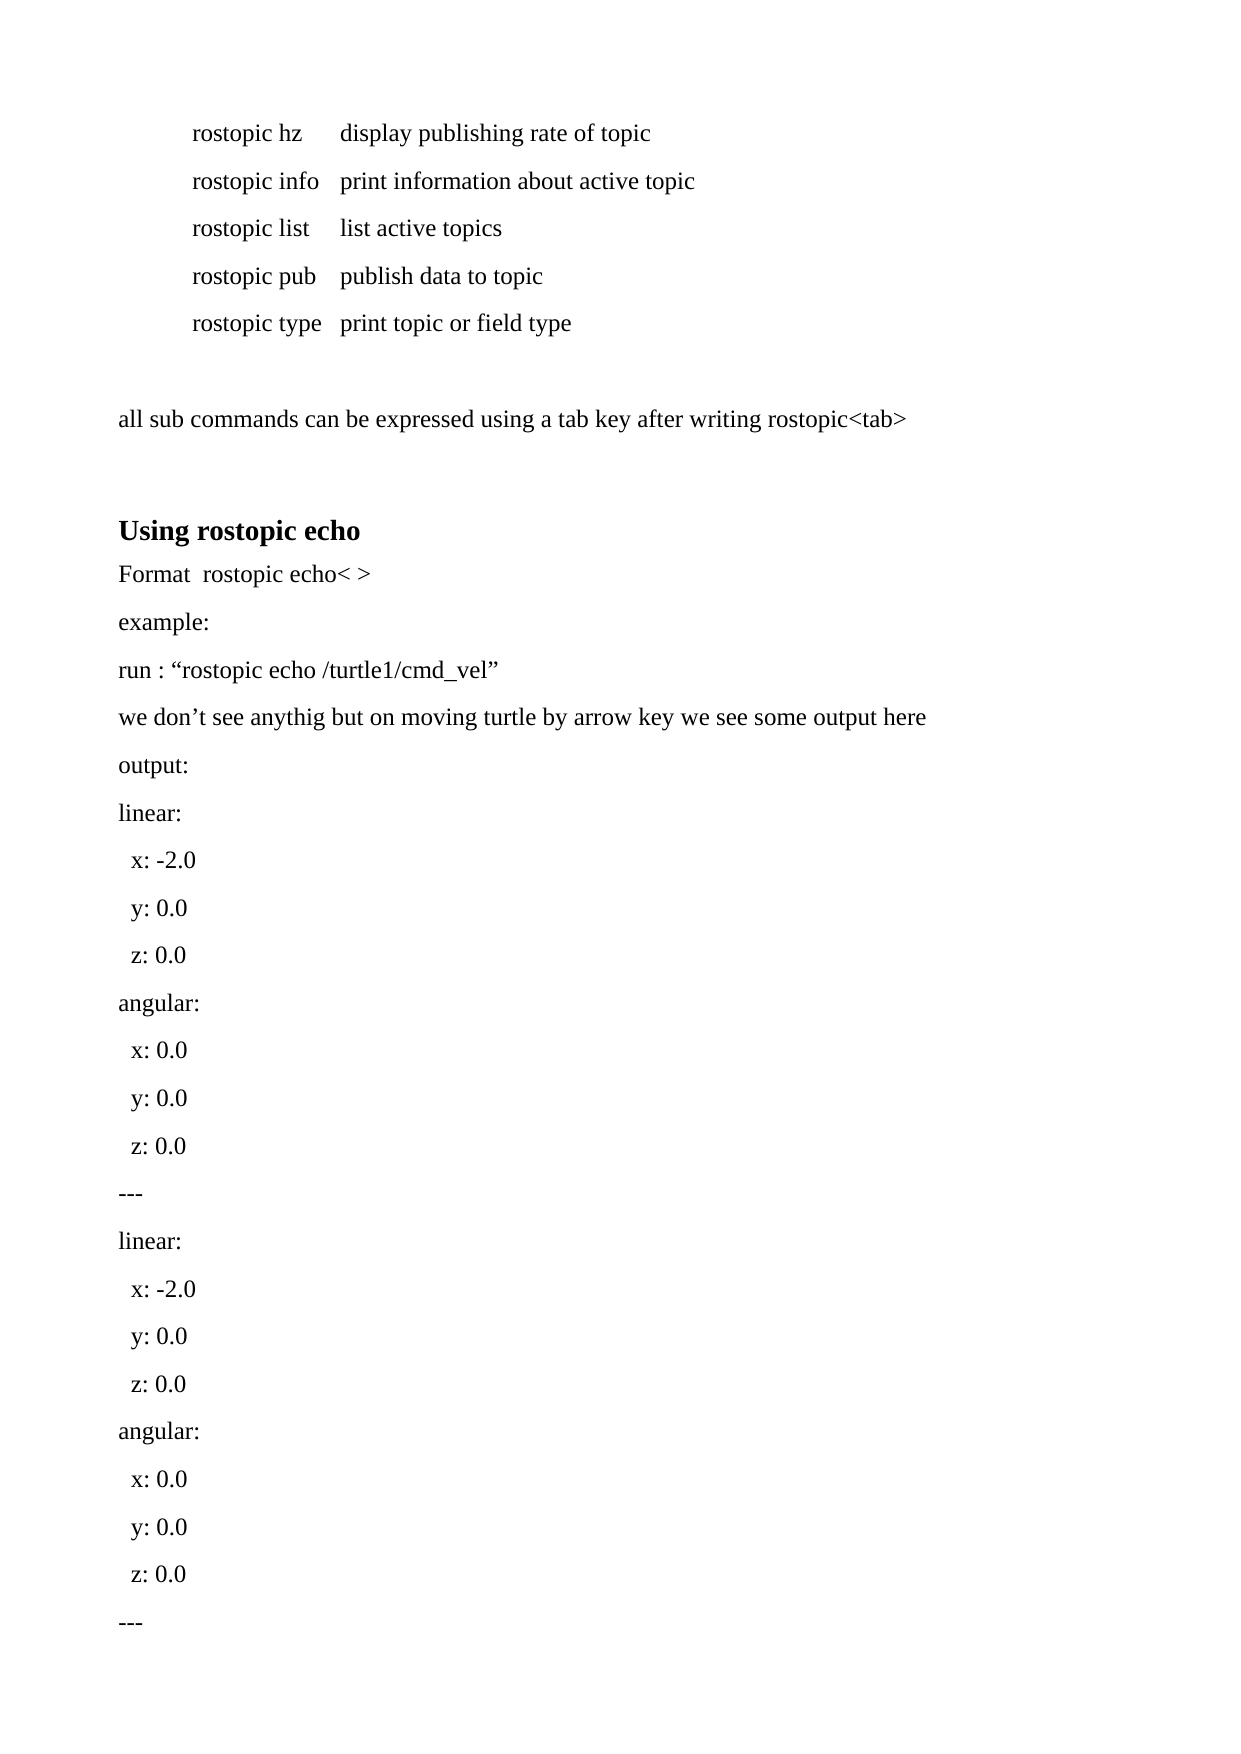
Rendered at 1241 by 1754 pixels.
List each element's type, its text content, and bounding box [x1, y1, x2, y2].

text --- [118, 1178, 1122, 1207]
text linear: [118, 1226, 1122, 1255]
text x: -2.0 [118, 1274, 1122, 1302]
text angular: [118, 988, 1122, 1017]
text rostopic info print information about active topic [118, 166, 1122, 194]
text x: 0.0 [118, 1036, 1122, 1064]
text angular: [118, 1416, 1122, 1445]
subtitle Using rostopic echo [118, 513, 1122, 547]
text rostopic pub publish data to topic [118, 261, 1122, 290]
text y: 0.0 [118, 1512, 1122, 1540]
text run : “rostopic echo /turtle1/cmd_vel” [118, 655, 1122, 683]
text y: 0.0 [118, 1321, 1122, 1350]
text --- [118, 1607, 1122, 1636]
text x: -2.0 [118, 845, 1122, 874]
text z: 0.0 [118, 940, 1122, 969]
text y: 0.0 [118, 1083, 1122, 1112]
text Format rostopic echo< > [118, 559, 1122, 588]
text y: 0.0 [118, 893, 1122, 922]
text rostopic list list active topics [118, 213, 1122, 242]
text z: 0.0 [118, 1369, 1122, 1398]
text z: 0.0 [118, 1559, 1122, 1588]
text output: [118, 750, 1122, 779]
text rostopic type print topic or field type [118, 308, 1122, 337]
text we don’t see anythig but on moving turtle by arrow key we see some output here [118, 702, 1122, 731]
text example: [118, 607, 1122, 636]
text linear: [118, 798, 1122, 826]
text rostopic hz display publishing rate of topic [118, 118, 1122, 147]
text all sub commands can be expressed using a tab key after writing rostopic<tab> [118, 404, 1122, 432]
text x: 0.0 [118, 1464, 1122, 1493]
text z: 0.0 [118, 1131, 1122, 1159]
